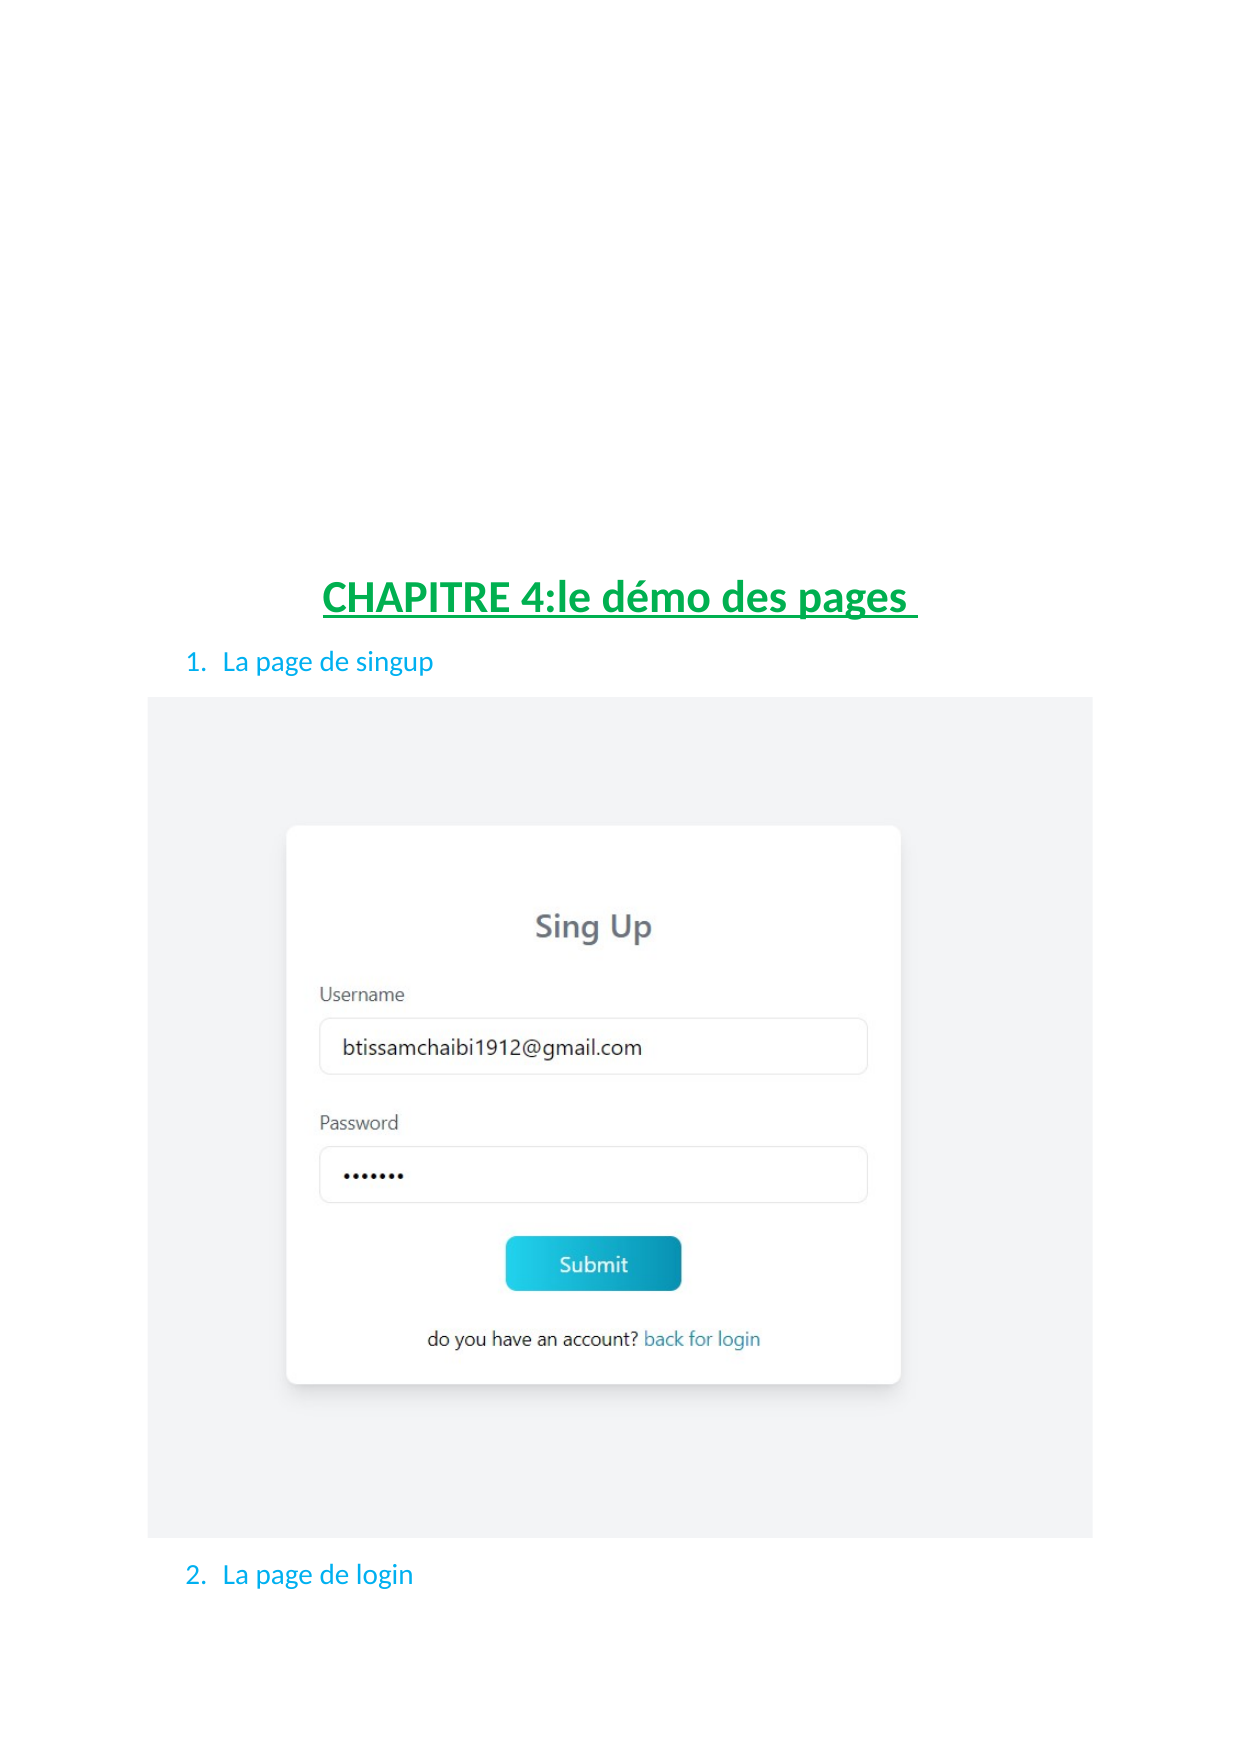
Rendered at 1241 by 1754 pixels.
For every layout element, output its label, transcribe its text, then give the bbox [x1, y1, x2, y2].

text CHAPITRE 4:le démo des pages [148, 568, 1093, 623]
list La page de login [185, 1556, 1093, 1591]
list La page de singup [185, 643, 1093, 678]
